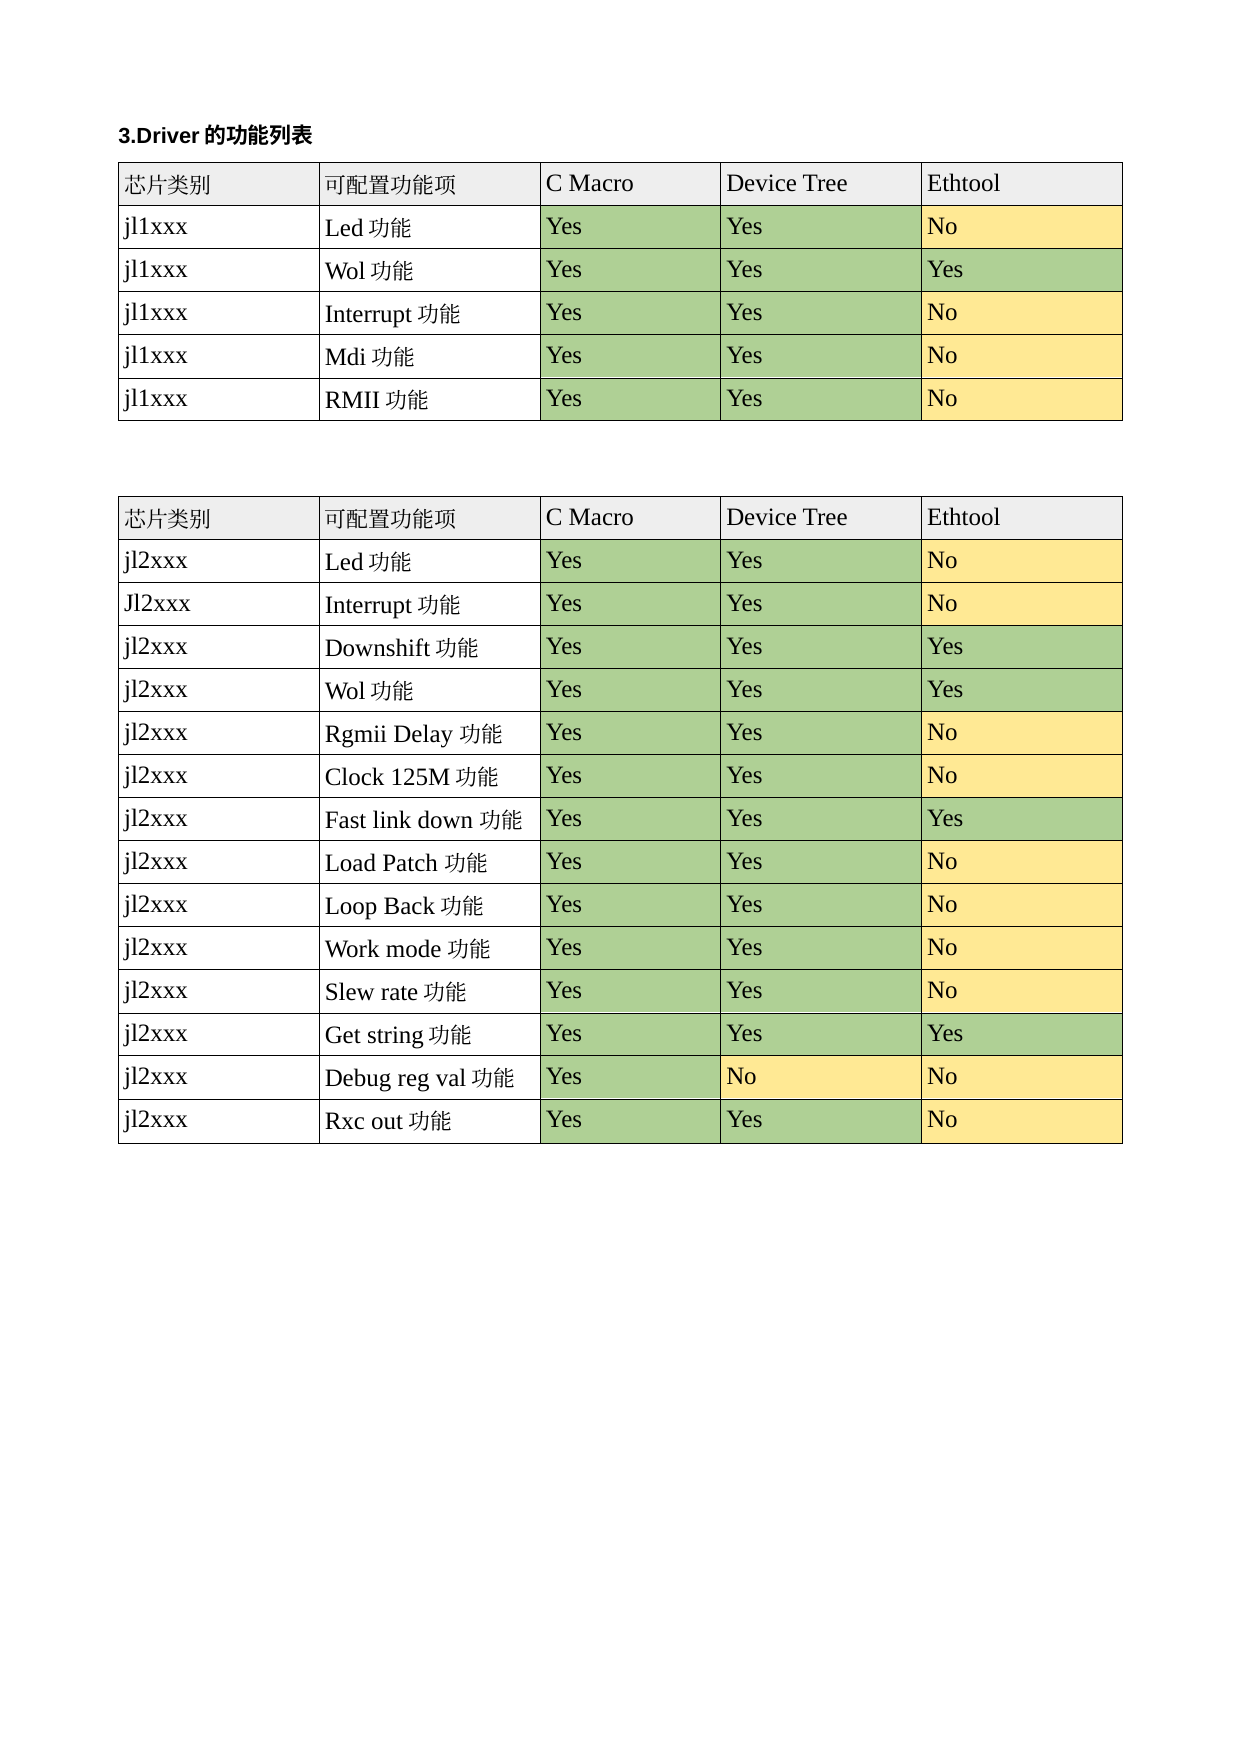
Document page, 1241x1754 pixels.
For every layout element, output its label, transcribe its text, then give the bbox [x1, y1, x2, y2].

table_header 芯片类别 [119, 163, 319, 205]
table_header 芯片类别 [119, 497, 319, 539]
table_cell No [922, 379, 1122, 420]
table_cell No [922, 206, 1122, 248]
table_header C Macro [541, 497, 720, 539]
table_cell jl2xxx [119, 798, 319, 840]
table_cell Yes [541, 927, 720, 969]
table_cell Yes [541, 884, 720, 926]
table_cell Yes [541, 583, 720, 625]
table_cell Interrupt功能 [320, 292, 540, 334]
table_cell Rxc out功能 [320, 1100, 540, 1143]
table_cell jl2xxx [119, 626, 319, 668]
table_cell Yes [721, 292, 921, 334]
table_cell jl2xxx [119, 970, 319, 1012]
table_cell Yes [922, 669, 1122, 711]
table_cell Yes [721, 540, 921, 582]
table_cell Yes [721, 583, 921, 625]
table_cell jl2xxx [119, 712, 319, 754]
table_cell Yes [721, 884, 921, 926]
table_cell Yes [721, 712, 921, 754]
table_cell No [721, 1056, 921, 1098]
table_cell Yes [541, 1100, 720, 1143]
table_header 可配置功能项 [320, 163, 540, 205]
table_cell Yes [922, 249, 1122, 291]
table_cell Yes [541, 798, 720, 840]
table_cell No [922, 292, 1122, 334]
table_cell Yes [541, 841, 720, 883]
table_cell No [922, 1056, 1122, 1098]
table_header Ethtool [922, 497, 1122, 539]
table_cell Yes [541, 1014, 720, 1055]
table_cell Yes [721, 841, 921, 883]
table_cell Work mode 功能 [320, 927, 540, 969]
table_cell jl2xxx [119, 1100, 319, 1143]
table_cell Yes [721, 249, 921, 291]
table_cell jl1xxx [119, 206, 319, 248]
table_cell No [922, 927, 1122, 969]
table_cell jl1xxx [119, 249, 319, 291]
table_cell jl2xxx [119, 1014, 319, 1055]
table_cell Clock 125M功能 [320, 755, 540, 797]
table_cell Load Patch 功能 [320, 841, 540, 883]
table_cell Slew rate功能 [320, 970, 540, 1012]
table_cell Yes [541, 379, 720, 420]
table_cell Get string功能 [320, 1014, 540, 1055]
table_cell jl2xxx [119, 927, 319, 969]
table_cell Yes [541, 970, 720, 1012]
table_cell Yes [541, 249, 720, 291]
table_cell No [922, 841, 1122, 883]
table_cell Yes [721, 626, 921, 668]
table_cell Yes [541, 292, 720, 334]
table_cell Yes [721, 798, 921, 840]
table_cell Downshift功能 [320, 626, 540, 668]
table_cell jl1xxx [119, 379, 319, 420]
table_cell No [922, 884, 1122, 926]
table_cell Debug reg val功能 [320, 1056, 540, 1098]
table_cell Yes [721, 1100, 921, 1143]
table_cell No [922, 970, 1122, 1012]
table_cell Yes [922, 1014, 1122, 1055]
table_cell Wol功能 [320, 249, 540, 291]
table_cell jl2xxx [119, 540, 319, 582]
table_cell Yes [541, 626, 720, 668]
subtitle 3.Driver的功能列表 [118, 118, 1122, 150]
table_cell Yes [541, 206, 720, 248]
table_cell jl2xxx [119, 755, 319, 797]
table_cell Yes [721, 1014, 921, 1055]
table_cell Yes [721, 379, 921, 420]
table_cell jl1xxx [119, 335, 319, 377]
table_cell Wol功能 [320, 669, 540, 711]
table_cell Yes [721, 927, 921, 969]
table_cell No [922, 1100, 1122, 1143]
table_cell Yes [721, 970, 921, 1012]
table_cell No [922, 755, 1122, 797]
table_cell No [922, 335, 1122, 377]
table_cell Yes [721, 335, 921, 377]
table_cell Yes [541, 540, 720, 582]
table_cell Yes [721, 206, 921, 248]
table_header Device Tree [721, 163, 921, 205]
table_cell RMII功能 [320, 379, 540, 420]
table_cell Fast link down 功能 [320, 798, 540, 840]
table_cell Yes [541, 335, 720, 377]
table_cell jl2xxx [119, 884, 319, 926]
table_cell jl2xxx [119, 669, 319, 711]
table_cell Yes [721, 755, 921, 797]
table_cell Yes [541, 1056, 720, 1098]
table_cell Mdi功能 [320, 335, 540, 377]
table_header Device Tree [721, 497, 921, 539]
table_cell Yes [922, 798, 1122, 840]
table_cell Interrupt功能 [320, 583, 540, 625]
table_header C Macro [541, 163, 720, 205]
table_header Ethtool [922, 163, 1122, 205]
table_cell Led功能 [320, 206, 540, 248]
table_cell Yes [541, 712, 720, 754]
table_cell Yes [721, 669, 921, 711]
table_cell No [922, 712, 1122, 754]
table_cell jl2xxx [119, 841, 319, 883]
table_cell Led功能 [320, 540, 540, 582]
table_cell No [922, 540, 1122, 582]
table_cell jl1xxx [119, 292, 319, 334]
table_cell Yes [541, 669, 720, 711]
table_header 可配置功能项 [320, 497, 540, 539]
table_cell Yes [541, 755, 720, 797]
table_cell No [922, 583, 1122, 625]
table_cell Jl2xxx [119, 583, 319, 625]
table_cell jl2xxx [119, 1056, 319, 1098]
table_cell Rgmii Delay 功能 [320, 712, 540, 754]
table_cell Loop Back功能 [320, 884, 540, 926]
table_cell Yes [922, 626, 1122, 668]
